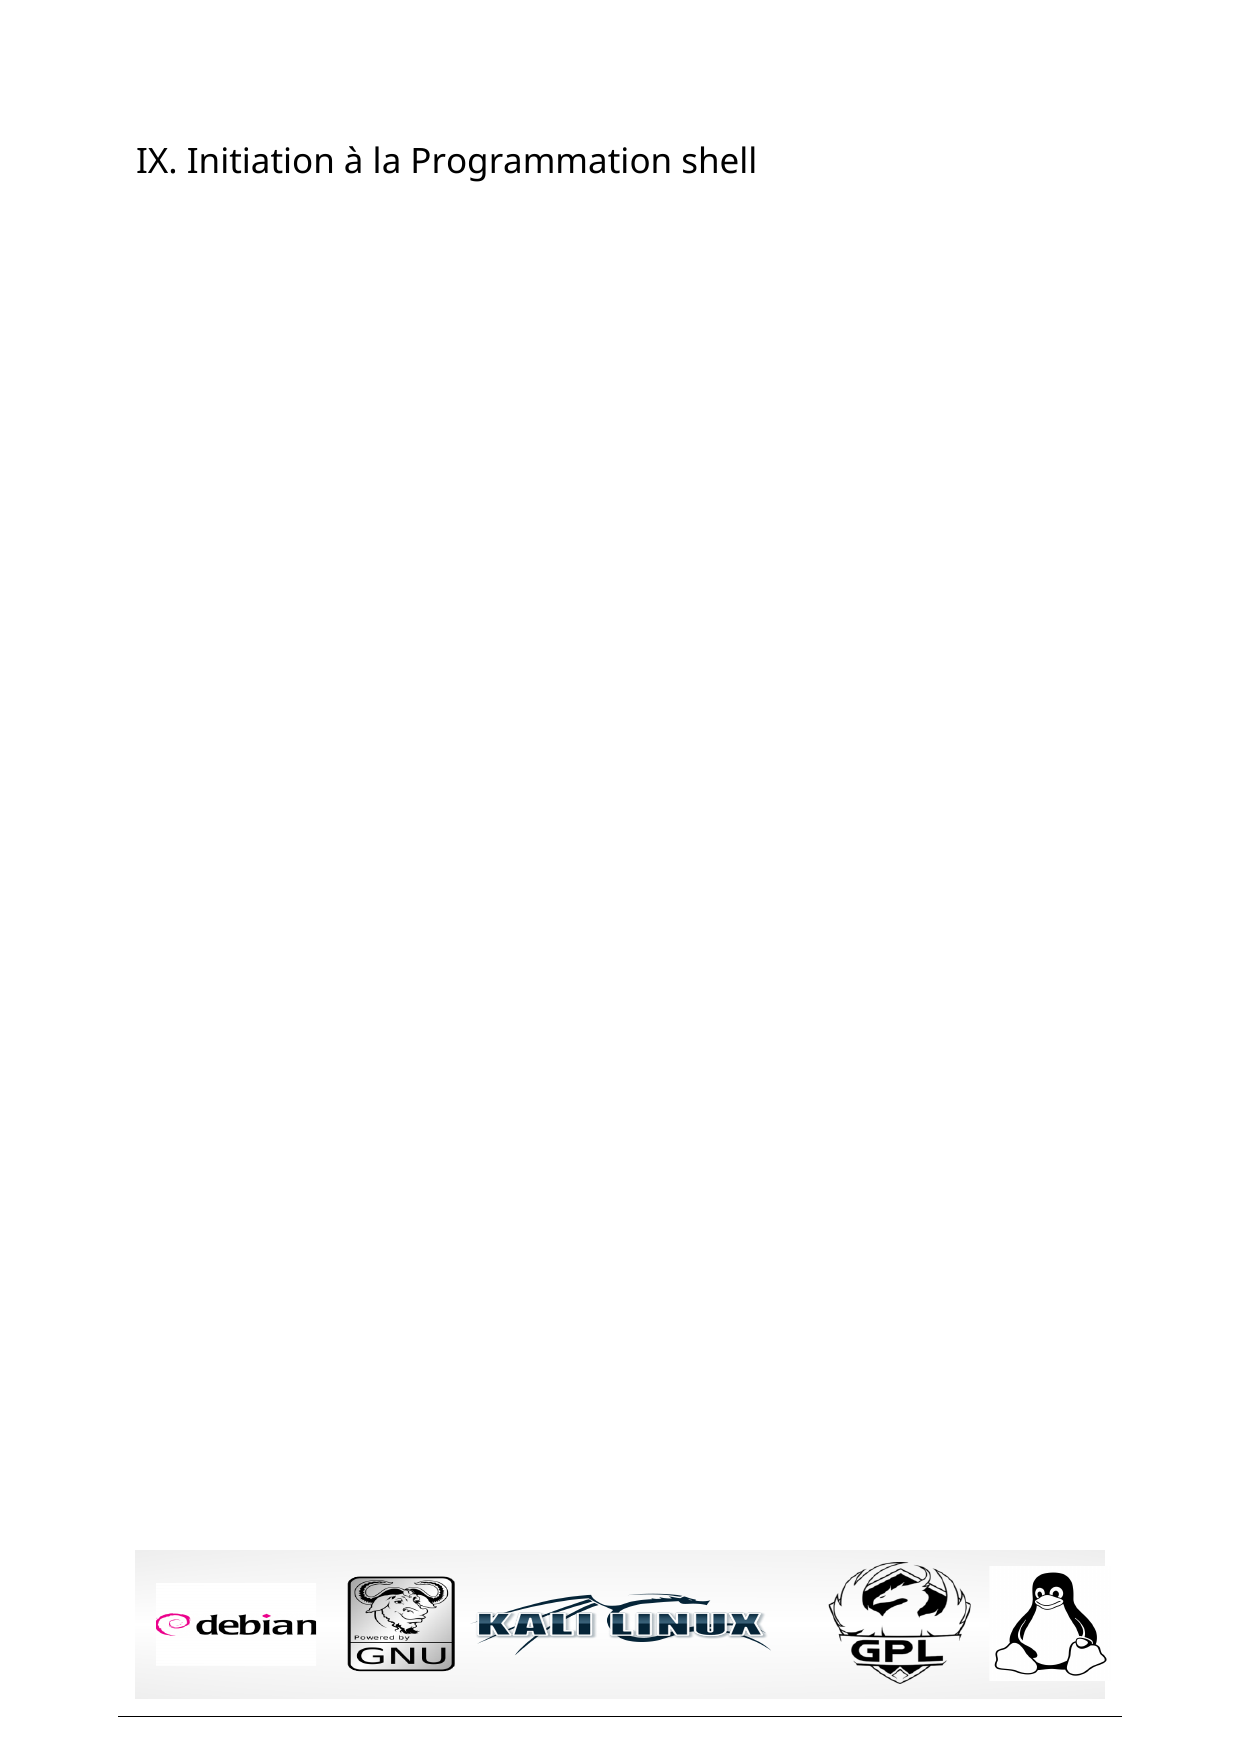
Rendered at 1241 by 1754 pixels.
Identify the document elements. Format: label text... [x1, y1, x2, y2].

picture [989, 1566, 1112, 1681]
picture [828, 1562, 971, 1684]
picture [341, 1573, 782, 1674]
picture [156, 1583, 317, 1666]
subtitle IX. Initiation à la Programmation shell [136, 136, 1104, 183]
